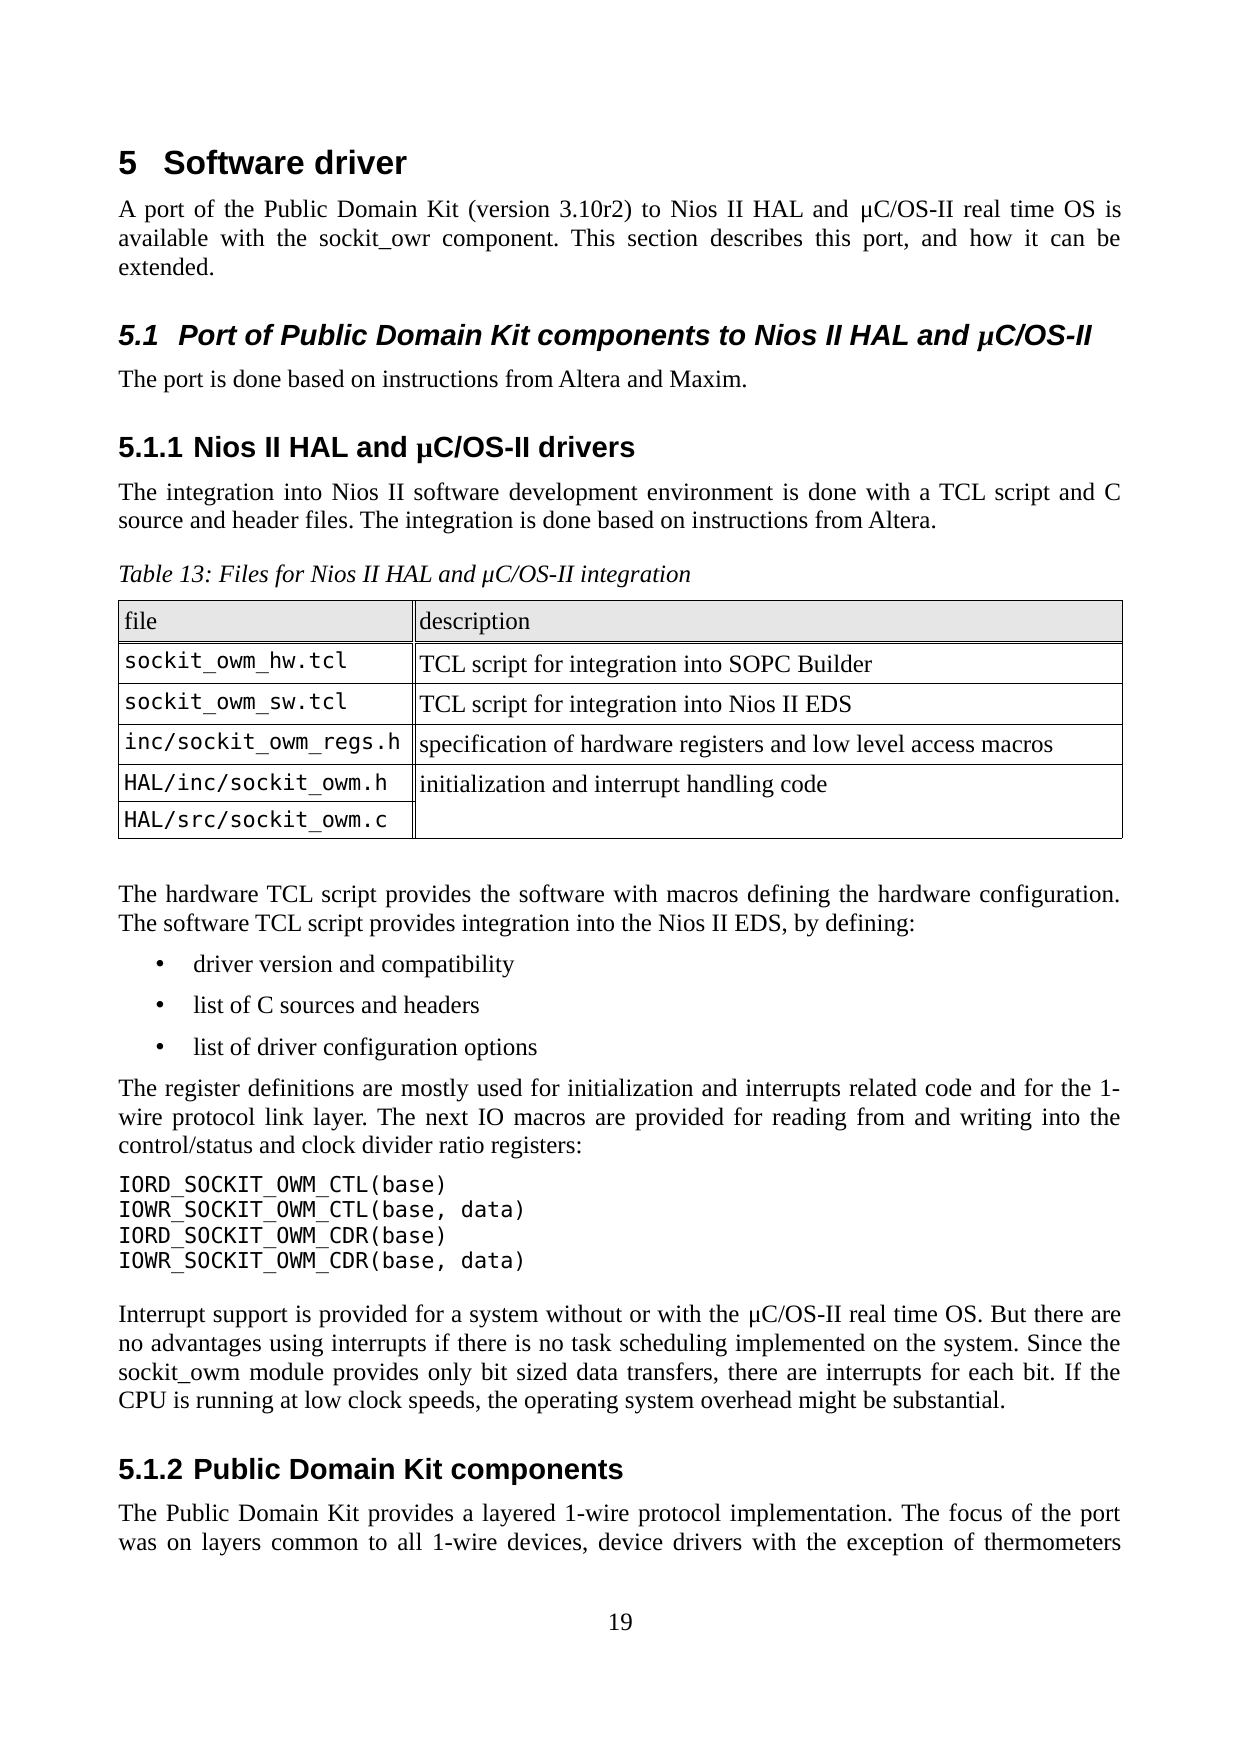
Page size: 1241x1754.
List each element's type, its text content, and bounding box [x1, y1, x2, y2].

subtitle Nios II HAL and μC/OS-II drivers [118, 430, 1122, 464]
text The port is done based on instructions from Altera and Maxim. [118, 364, 1122, 393]
table_cell HAL/inc/sockit_owm.h [119, 765, 412, 801]
text The hardware TCL script provides the software with macros defining the hardware configuration. The software TCL script provides integration into the Nios II EDS, by defining: [118, 879, 1122, 937]
list driver version and compatibility [156, 949, 1122, 978]
list list of C sources and headers [156, 991, 1122, 1019]
text The integration into Nios II software development environment is done with a TCL script and C source and header files. The integration is done based on instructions from Altera. [118, 477, 1122, 534]
table_cell sockit_owm_hw.tcl [119, 644, 412, 683]
table_cell specification of hardware registers and low level access macros [416, 725, 1122, 764]
text The Public Domain Kit provides a layered 1-wire protocol implementation. The focus of the port was on layers common to all 1-wire devices, device drivers with the exception of thermometers [118, 1498, 1122, 1555]
table_cell sockit_owm_sw.tcl [119, 684, 412, 723]
table_cell TCL script for integration into SOPC Builder [416, 644, 1122, 683]
subtitle Public Domain Kit components [118, 1452, 1122, 1485]
table_cell inc/sockit_owm_regs.h [119, 725, 412, 764]
text Table 13: Files for Nios II HAL and μC/OS-II integration [118, 559, 1122, 588]
subtitle Port of Public Domain Kit components to Nios II HAL and μC/OS-II [118, 318, 1122, 352]
text IORD_SOCKIT_OWM_CTL(base) [118, 1172, 1122, 1197]
table_cell TCL script for integration into Nios II EDS [416, 684, 1122, 723]
table_header description [416, 601, 1122, 641]
text IORD_SOCKIT_OWM_CDR(base) [118, 1223, 1122, 1248]
table_cell initialization and interrupt handling code [416, 765, 1122, 838]
text Interrupt support is provided for a system without or with the μC/OS-II real time OS. But there are no advantages using interrupts if there is no task scheduling implemented on the system. Since the sockit_owm module provides only bit sized data transfers, there are interrupts for each bit. If the CPU is running at low clock speeds, the operating system overhead might be substantial. [118, 1299, 1122, 1414]
table_cell HAL/src/sockit_owm.c [119, 802, 412, 838]
text A port of the Public Domain Kit (version 3.10r2) to Nios II HAL and μC/OS-II real time OS is available with the sockit_owr component. This section describes this port, and how it can be extended. [118, 194, 1122, 281]
text IOWR_SOCKIT_OWM_CDR(base, data) [118, 1248, 1122, 1274]
table_header file [119, 601, 412, 641]
text IOWR_SOCKIT_OWM_CTL(base, data) [118, 1197, 1122, 1223]
list list of driver configuration options [156, 1032, 1122, 1061]
subtitle Software driver [118, 143, 1122, 182]
text The register definitions are mostly used for initialization and interrupts related code and for the 1-wire protocol link layer. The next IO macros are provided for reading from and writing into the control/status and clock divider ratio registers: [118, 1073, 1122, 1159]
